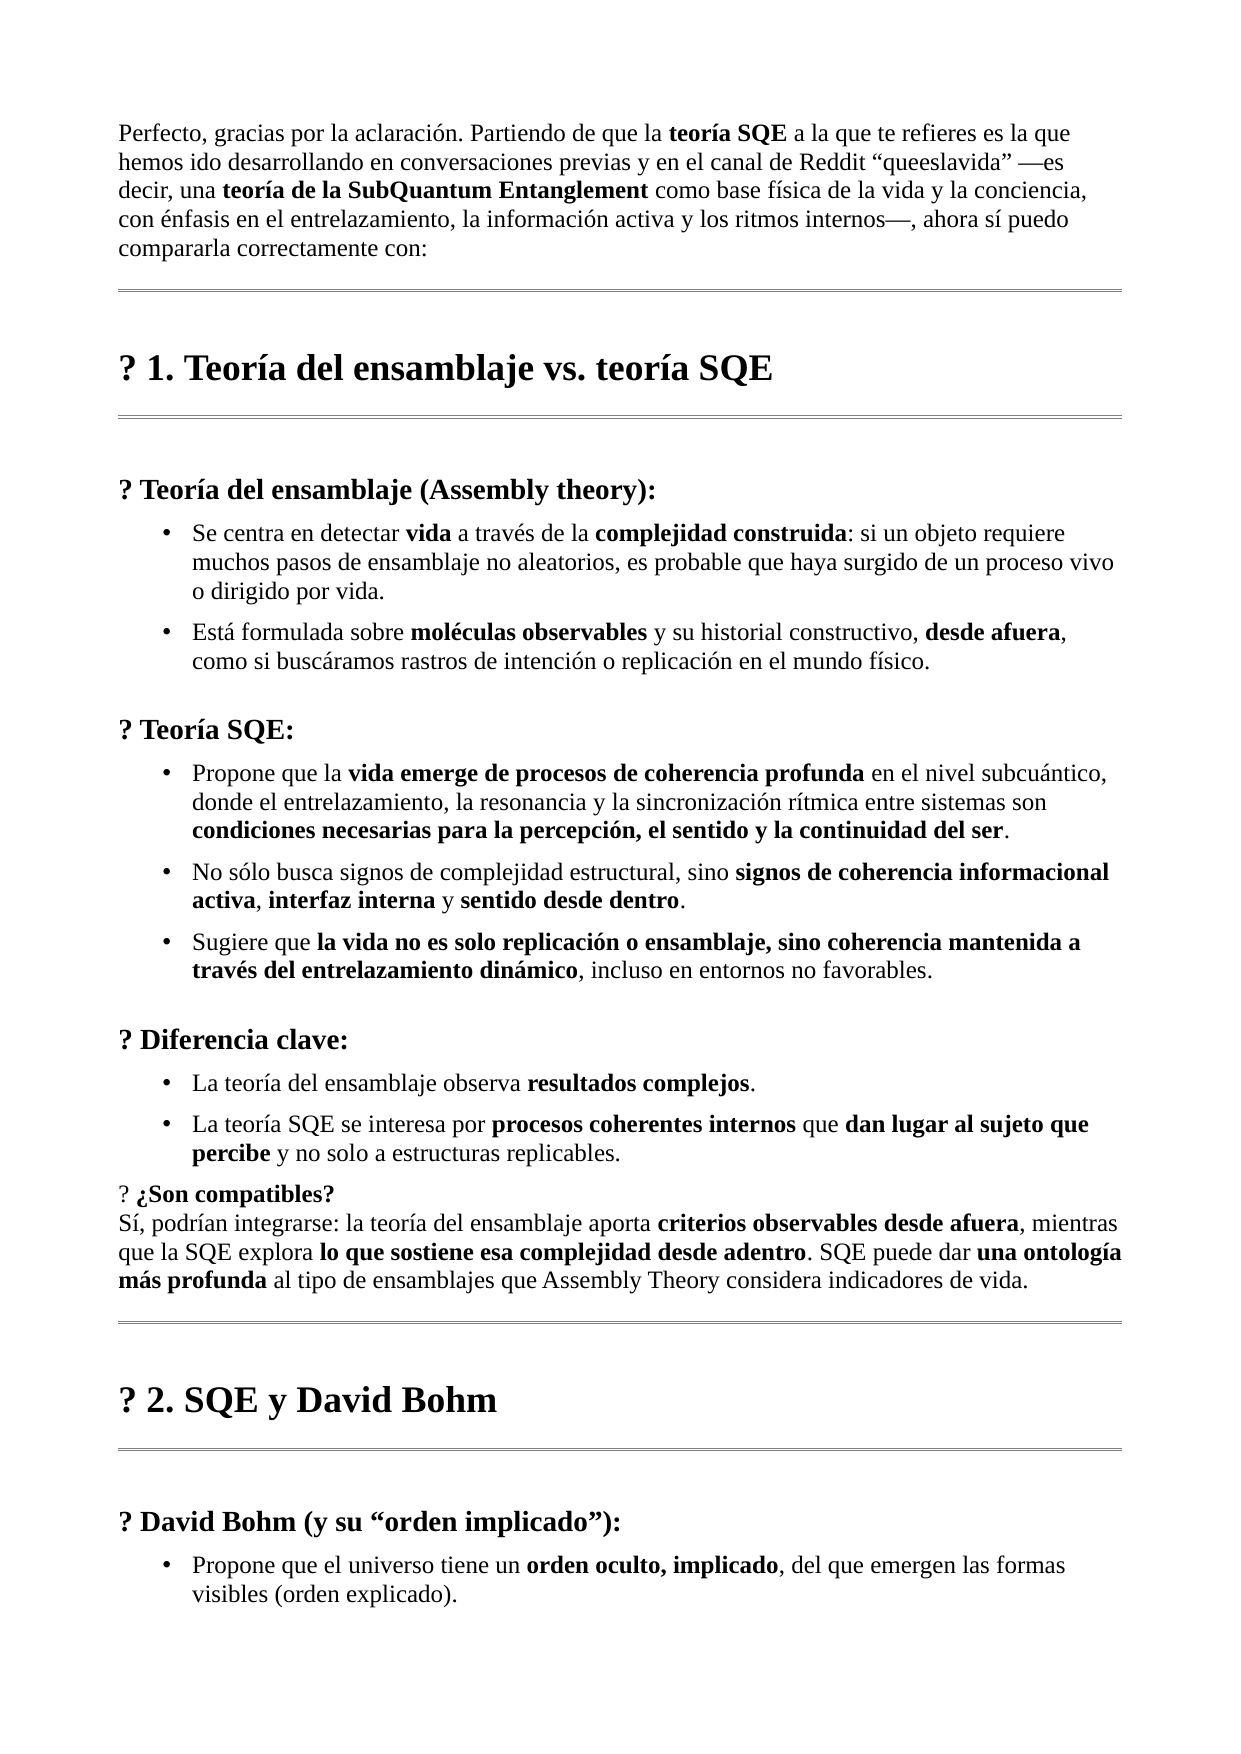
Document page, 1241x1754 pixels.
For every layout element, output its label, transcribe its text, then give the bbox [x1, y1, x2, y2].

list La teoría SQE se interesa por procesos coherentes internos que dan lugar al sujeto que percibe y no solo a estructuras replicables. [162, 1109, 1122, 1167]
list La teoría del ensamblaje observa resultados complejos. [162, 1068, 1122, 1097]
text Perfecto, gracias por la aclaración. Partiendo de que la teoría SQE a la que te refieres es la que hemos ido desarrollando en conversaciones previas y en el canal de Reddit “queeslavida” —es decir, una teoría de la SubQuantum Entanglement como base física de la vida y la conciencia, con énfasis en el entrelazamiento, la información activa y los ritmos internos—, ahora sí puedo compararla correctamente con: [118, 118, 1122, 262]
subtitle ? Diferencia clave: [118, 1022, 1122, 1055]
list Sugiere que la vida no es solo replicación o ensamblaje, sino coherencia mantenida a través del entrelazamiento dinámico, incluso en entornos no favorables. [162, 927, 1122, 984]
subtitle ? 2. SQE y David Bohm [118, 1378, 1122, 1421]
list Propone que la vida emerge de procesos de coherencia profunda en el nivel subcuántico, donde el entrelazamiento, la resonancia y la sincronización rítmica entre sistemas son condiciones necesarias para la percepción, el sentido y la continuidad del ser. [162, 758, 1122, 844]
list No sólo busca signos de complejidad estructural, sino signos de coherencia informacional activa, interfaz interna y sentido desde dentro. [162, 857, 1122, 914]
subtitle ? Teoría SQE: [118, 712, 1122, 746]
text ? ¿Son compatibles? Sí, podrían integrarse: la teoría del ensamblaje aporta criterios observables desde afuera, mientras que la SQE explora lo que sostiene esa complejidad desde adentro. SQE puede dar una ontología más profunda al tipo de ensamblajes que Assembly Theory considera indicadores de vida. [118, 1179, 1122, 1294]
list Propone que el universo tiene un orden oculto, implicado, del que emergen las formas visibles (orden explicado). [162, 1551, 1122, 1608]
subtitle ? Teoría del ensamblaje (Assembly theory): [118, 472, 1122, 506]
subtitle ? David Bohm (y su “orden implicado”): [118, 1504, 1122, 1538]
list Está formulada sobre moléculas observables y su historial constructivo, desde afuera, como si buscáramos rastros de intención o replicación en el mundo físico. [162, 617, 1122, 674]
list Se centra en detectar vida a través de la complejidad construida: si un objeto requiere muchos pasos de ensamblaje no aleatorios, es probable que haya surgido de un proceso vivo o dirigido por vida. [162, 518, 1122, 604]
subtitle ? 1. Teoría del ensamblaje vs. teoría SQE [118, 346, 1122, 389]
